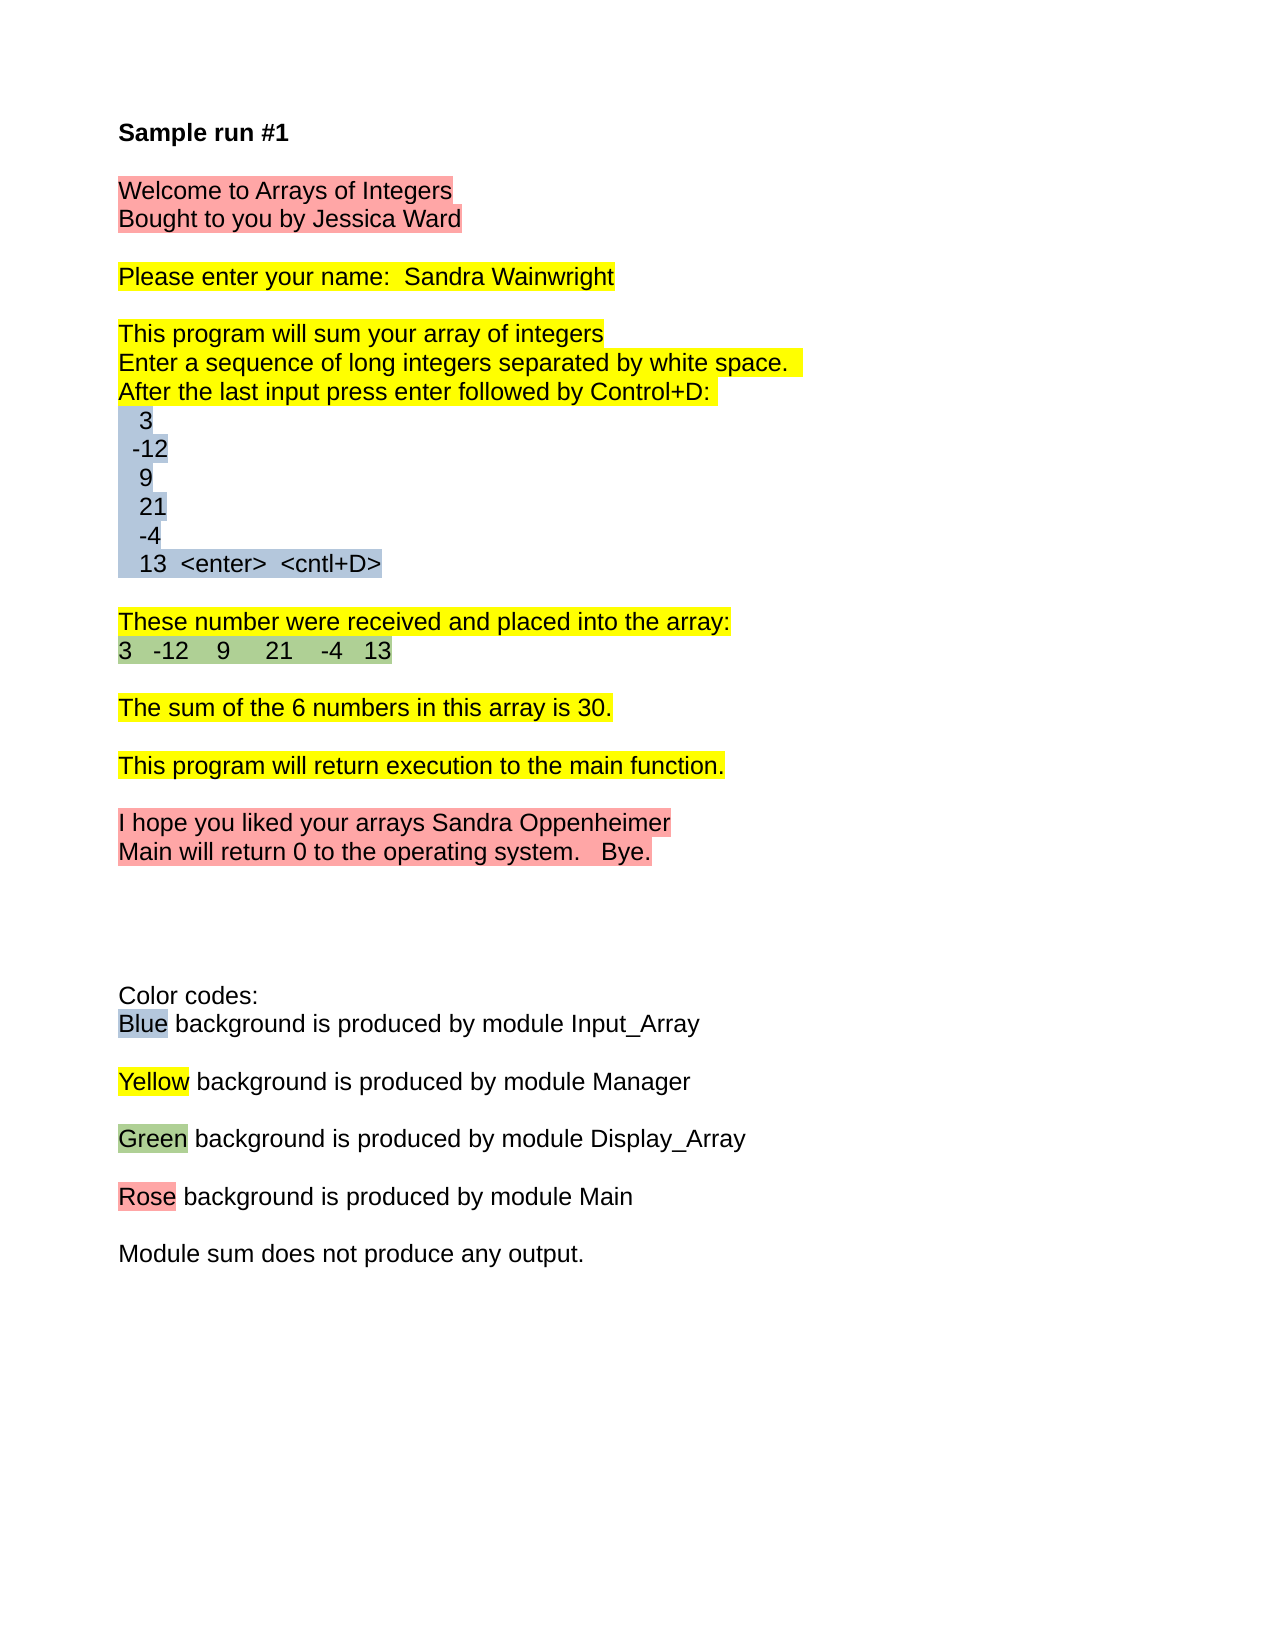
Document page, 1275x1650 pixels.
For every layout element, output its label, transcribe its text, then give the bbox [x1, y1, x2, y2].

text Main will return 0 to the operating system. Bye. [118, 837, 1157, 866]
text Welcome to Arrays of Integers [118, 176, 1157, 204]
text Bought to you by Jessica Ward [118, 204, 1157, 233]
text After the last input press enter followed by Control+D: [118, 377, 1157, 406]
text Sample run #1 [118, 118, 1157, 147]
text 3 [118, 406, 1157, 434]
text 9 [118, 463, 1157, 492]
text Blue background is produced by module Input_Array [118, 1009, 1157, 1038]
text Module sum does not produce any output. [118, 1239, 1157, 1268]
text 21 [118, 492, 1157, 521]
text Yellow background is produced by module Manager [118, 1067, 1157, 1096]
text This program will sum your array of integers [118, 319, 1157, 348]
text 13 <enter> <cntl+D> [118, 549, 1157, 578]
text Green background is produced by module Display_Array [118, 1124, 1157, 1153]
text -4 [118, 521, 1157, 549]
text Please enter your name: Sandra Wainwright [118, 262, 1157, 291]
text This program will return execution to the main function. [118, 751, 1157, 779]
text -12 [118, 434, 1157, 463]
text 3 -12 9 21 -4 13 [118, 636, 1157, 664]
text Enter a sequence of long integers separated by white space. [118, 348, 1157, 377]
text I hope you liked your arrays Sandra Oppenheimer [118, 808, 1157, 837]
text These number were received and placed into the array: [118, 607, 1157, 636]
text Rose background is produced by module Main [118, 1182, 1157, 1211]
text Color codes: [118, 981, 1157, 1009]
text The sum of the 6 numbers in this array is 30. [118, 693, 1157, 722]
